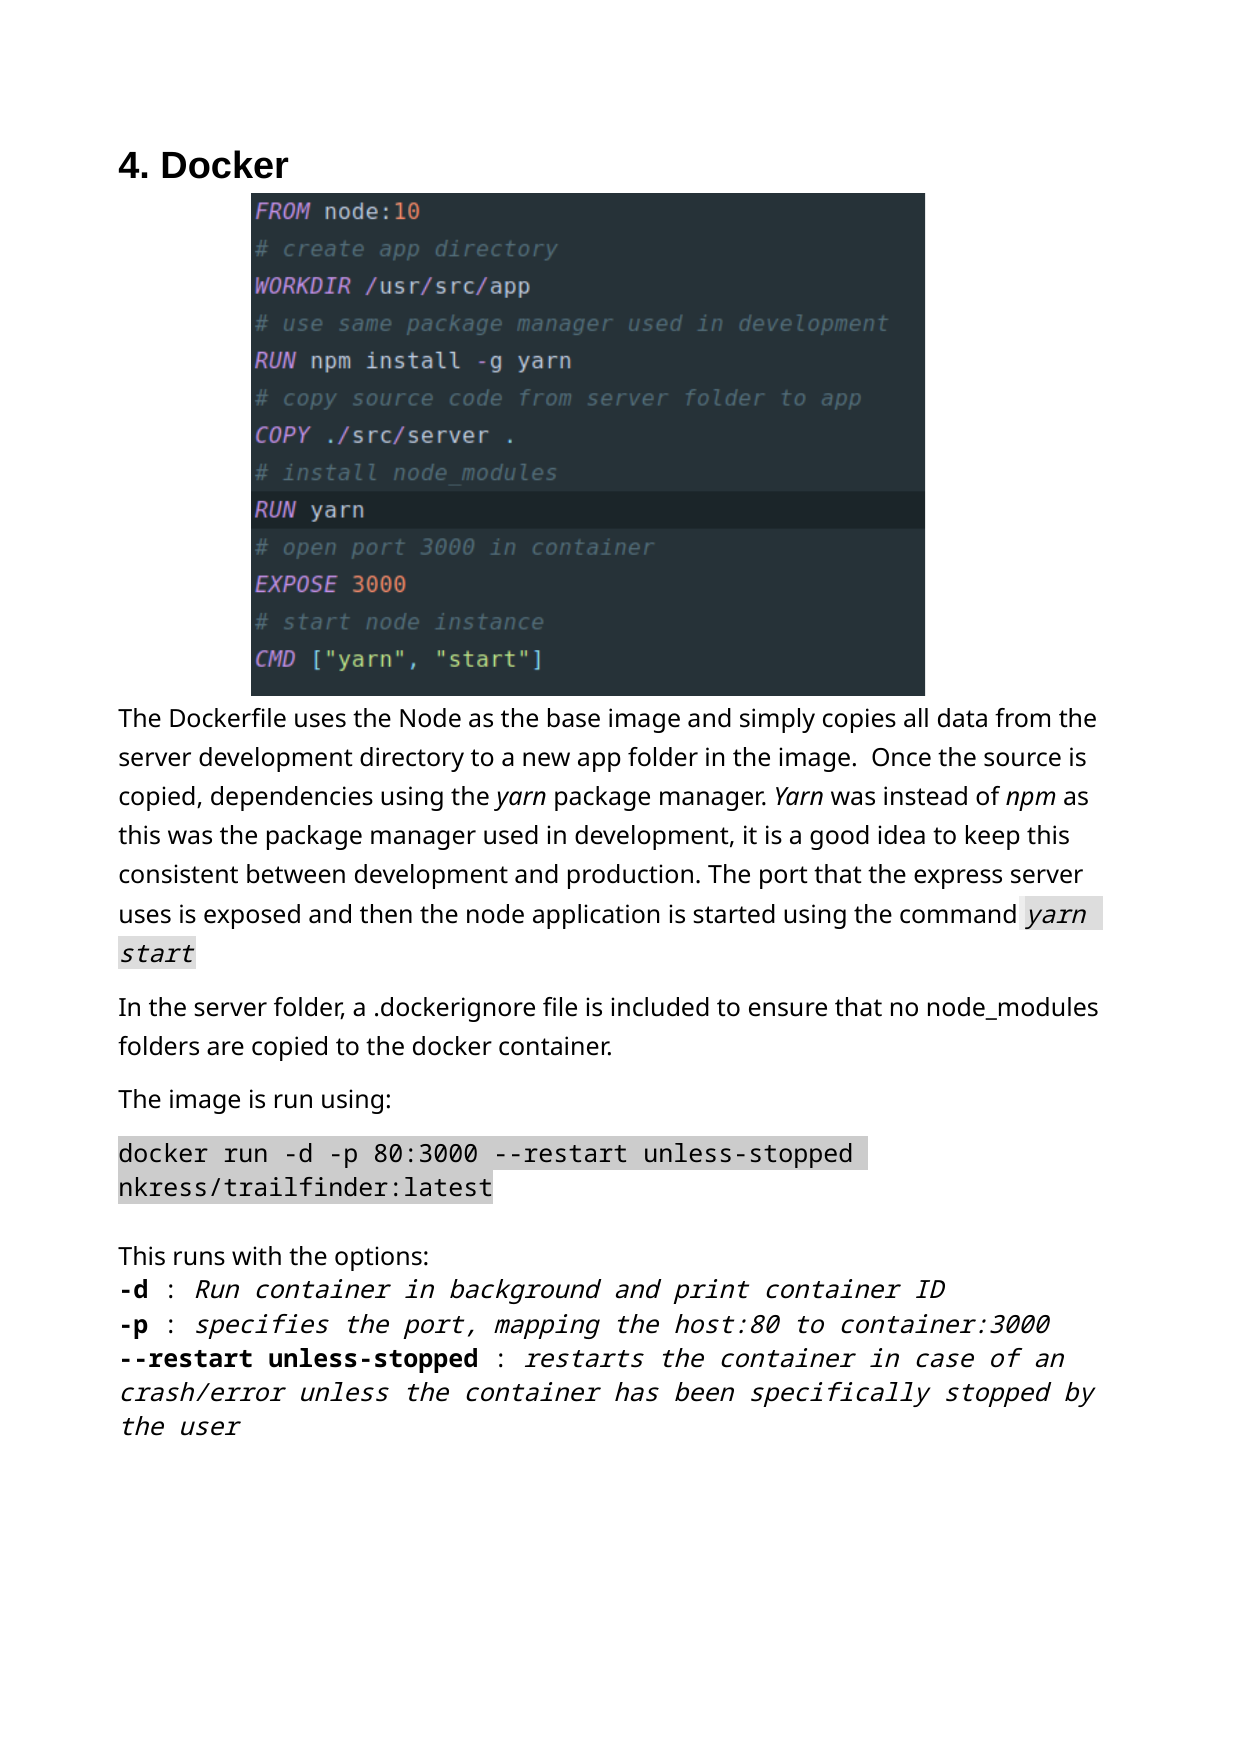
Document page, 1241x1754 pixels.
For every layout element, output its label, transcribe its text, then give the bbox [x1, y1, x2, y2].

text docker run -d -p 80:3000 --restart unless-stopped nkress/trailfinder:latest [118, 1136, 1122, 1204]
text -d : Run container in background and print container ID [118, 1272, 1122, 1306]
text In the server folder, a .dockerignore file is included to ensure that no node_modules folders are copied to the docker container. [118, 989, 1122, 1062]
text The image is run using: [118, 1082, 1122, 1116]
subtitle 4. Docker [118, 143, 1122, 187]
text This runs with the options: [118, 1238, 1122, 1272]
text -p : specifies the port, mapping the host:80 to container:3000 [118, 1306, 1122, 1340]
picture [251, 193, 926, 696]
text --restart unless-stopped : restarts the container in case of an crash/error unless the container has been specifically stopped by the user [118, 1340, 1122, 1442]
text The Dockerfile uses the Node as the base image and simply copies all data from the server development directory to a new app folder in the image. Once the source is copied, dependencies using the yarn package manager. Yarn was instead of npm as this was the package manager used in development, it is a good idea to keep this consistent between development and production. The port that the express server uses is exposed and then the node application is started using the command yarn start [118, 199, 1122, 969]
